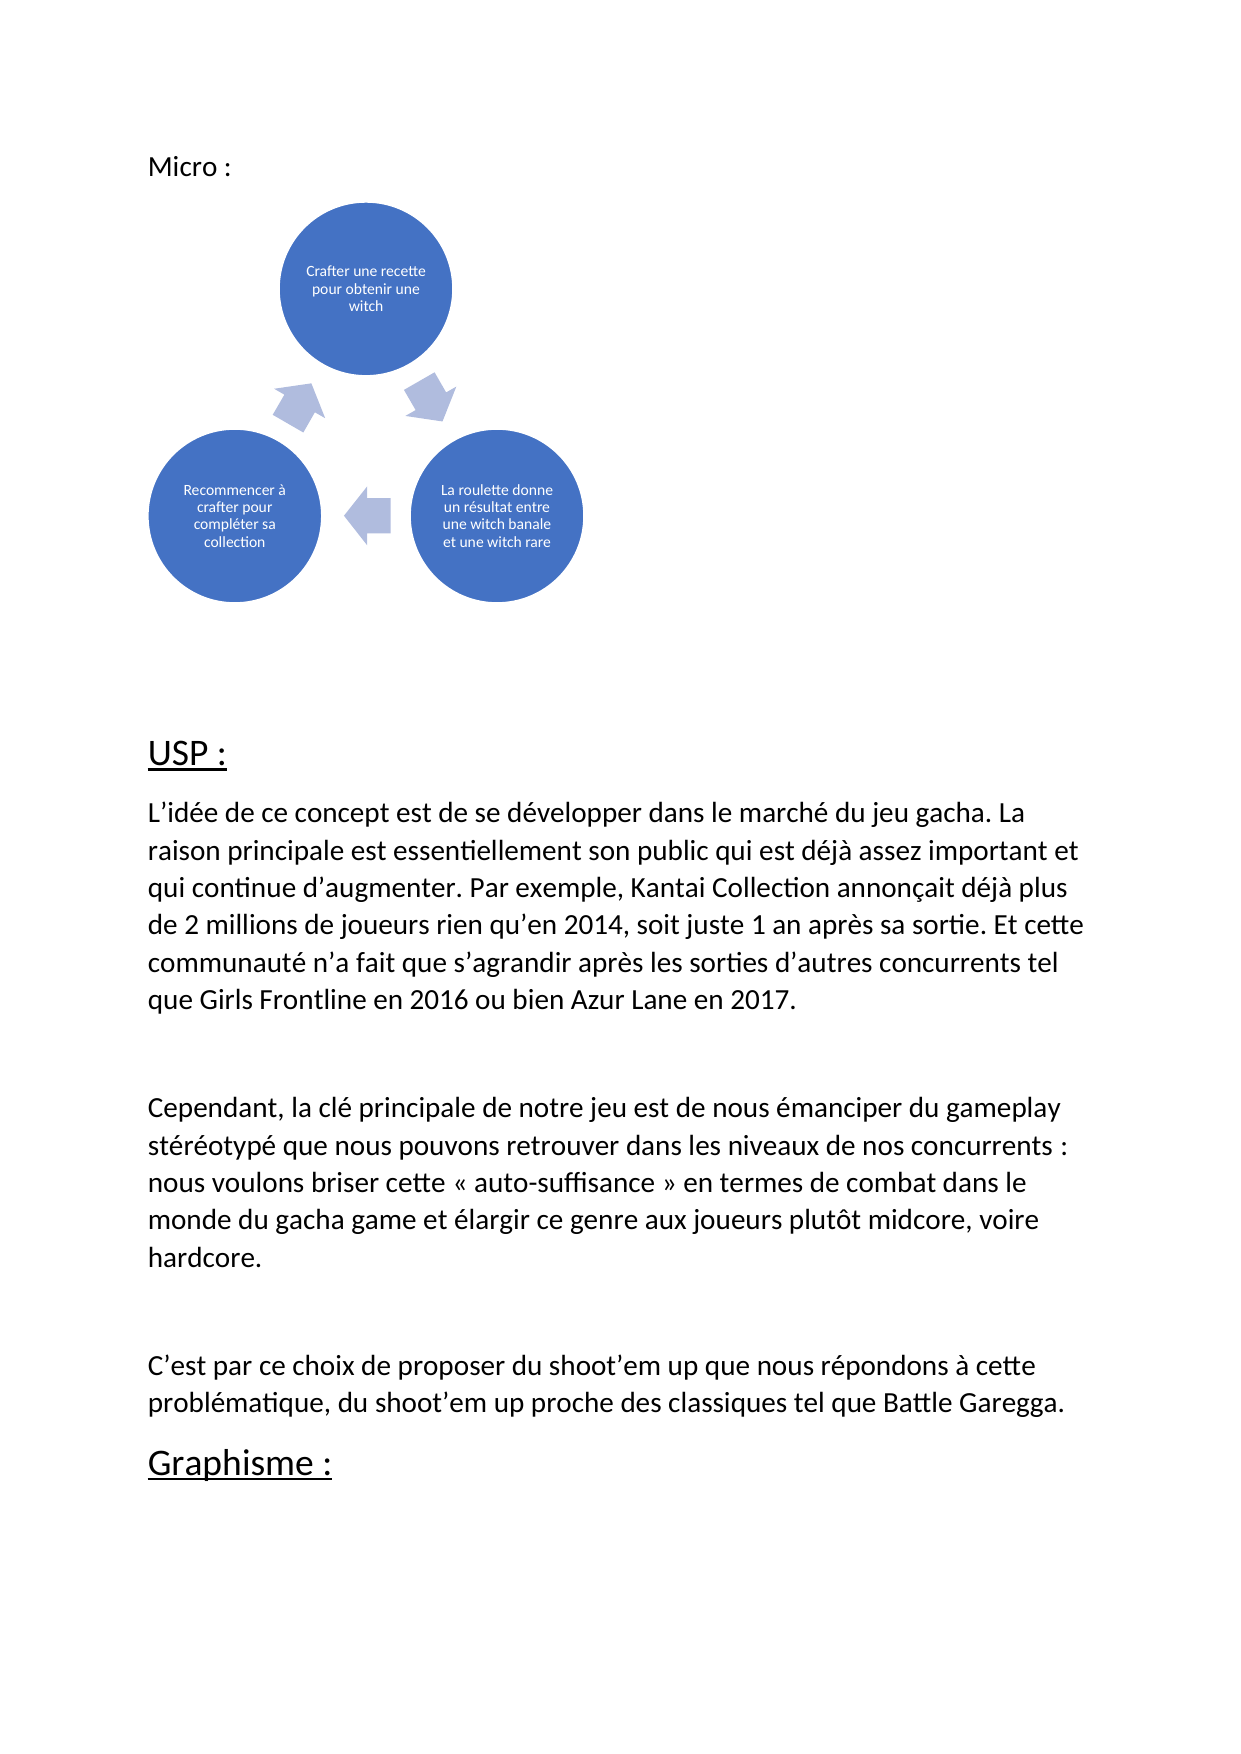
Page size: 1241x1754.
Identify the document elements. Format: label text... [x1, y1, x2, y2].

text L’idée de ce concept est de se développer dans le marché du jeu gacha. La raison principale est essentiellement son public qui est déjà assez important et qui continue d’augmenter. Par exemple, Kantai Collection annonçait déjà plus de 2 millions de joueurs rien qu’en 2014, soit juste 1 an après sa sortie. Et cette communauté n’a fait que s’agrandir après les sorties d’autres concurrents tel que Girls Frontline en 2016 ou bien Azur Lane en 2017. [148, 794, 1093, 1017]
text C’est par ce choix de proposer du shoot’em up que nous répondons à cette problématique, du shoot’em up proche des classiques tel que Battle Garegga. [148, 1347, 1093, 1420]
text Graphisme : [148, 1438, 1093, 1484]
text USP : [148, 729, 1093, 775]
text Cependant, la clé principale de notre jeu est de nous émanciper du gameplay stéréotypé que nous pouvons retrouver dans les niveaux de nos concurrents : nous voulons briser cette « auto-suffisance » en termes de combat dans le monde du gacha game et élargir ce genre aux joueurs plutôt midcore, voire hardcore. [148, 1089, 1093, 1274]
text Micro : [148, 148, 1093, 183]
